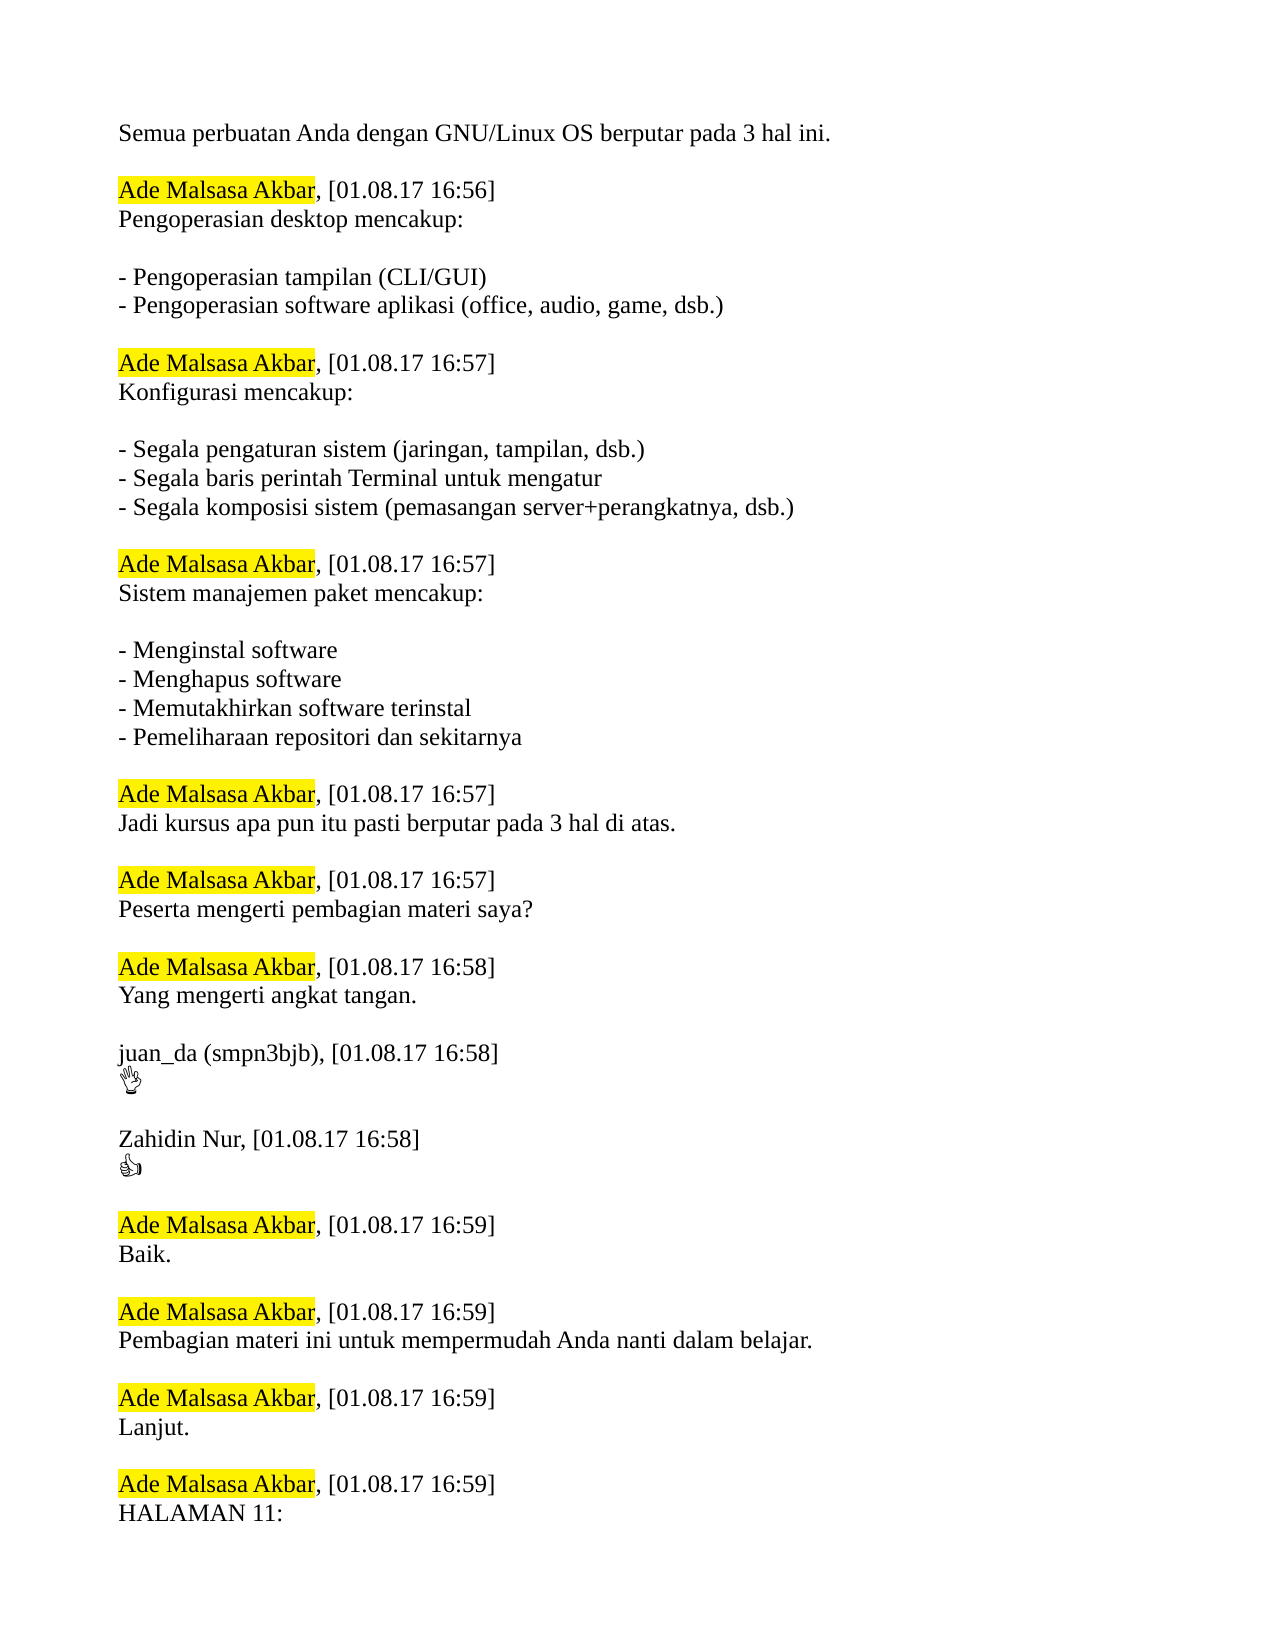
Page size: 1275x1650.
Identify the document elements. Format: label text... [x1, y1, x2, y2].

text - Menginstal software [118, 636, 1157, 664]
text Konfigurasi mencakup: [118, 377, 1157, 406]
text - Pengoperasian tampilan (CLI/GUI) [118, 262, 1157, 291]
text 👍 [118, 1153, 1157, 1182]
text - Segala baris perintah Terminal untuk mengatur [118, 463, 1157, 492]
text - Pengoperasian software aplikasi (office, audio, game, dsb.) [118, 291, 1157, 319]
text Ade Malsasa Akbar, [01.08.17 16:57] [118, 348, 1157, 377]
text Ade Malsasa Akbar, [01.08.17 16:58] [118, 952, 1157, 981]
text Zahidin Nur, [01.08.17 16:58] [118, 1124, 1157, 1153]
text HALAMAN 11: [118, 1498, 1157, 1527]
text Lanjut. [118, 1412, 1157, 1441]
text Ade Malsasa Akbar, [01.08.17 16:56] [118, 176, 1157, 204]
text Ade Malsasa Akbar, [01.08.17 16:59] [118, 1211, 1157, 1239]
text Semua perbuatan Anda dengan GNU/Linux OS berputar pada 3 hal ini. [118, 118, 1157, 147]
text 👌 [118, 1067, 1157, 1096]
text Yang mengerti angkat tangan. [118, 981, 1157, 1009]
text - Segala pengaturan sistem (jaringan, tampilan, dsb.) [118, 434, 1157, 463]
text Ade Malsasa Akbar, [01.08.17 16:57] [118, 549, 1157, 578]
text Ade Malsasa Akbar, [01.08.17 16:59] [118, 1297, 1157, 1326]
text Ade Malsasa Akbar, [01.08.17 16:57] [118, 779, 1157, 808]
text juan_da (smpn3bjb), [01.08.17 16:58] [118, 1038, 1157, 1067]
text Baik. [118, 1239, 1157, 1268]
text Peserta mengerti pembagian materi saya? [118, 894, 1157, 923]
text Ade Malsasa Akbar, [01.08.17 16:59] [118, 1469, 1157, 1498]
text - Pemeliharaan repositori dan sekitarnya [118, 722, 1157, 751]
text Jadi kursus apa pun itu pasti berputar pada 3 hal di atas. [118, 808, 1157, 837]
text - Menghapus software [118, 664, 1157, 693]
text Pengoperasian desktop mencakup: [118, 204, 1157, 233]
text Sistem manajemen paket mencakup: [118, 578, 1157, 607]
text Ade Malsasa Akbar, [01.08.17 16:59] [118, 1383, 1157, 1412]
text - Memutakhirkan software terinstal [118, 693, 1157, 722]
text Ade Malsasa Akbar, [01.08.17 16:57] [118, 866, 1157, 894]
text Pembagian materi ini untuk mempermudah Anda nanti dalam belajar. [118, 1326, 1157, 1354]
text - Segala komposisi sistem (pemasangan server+perangkatnya, dsb.) [118, 492, 1157, 521]
